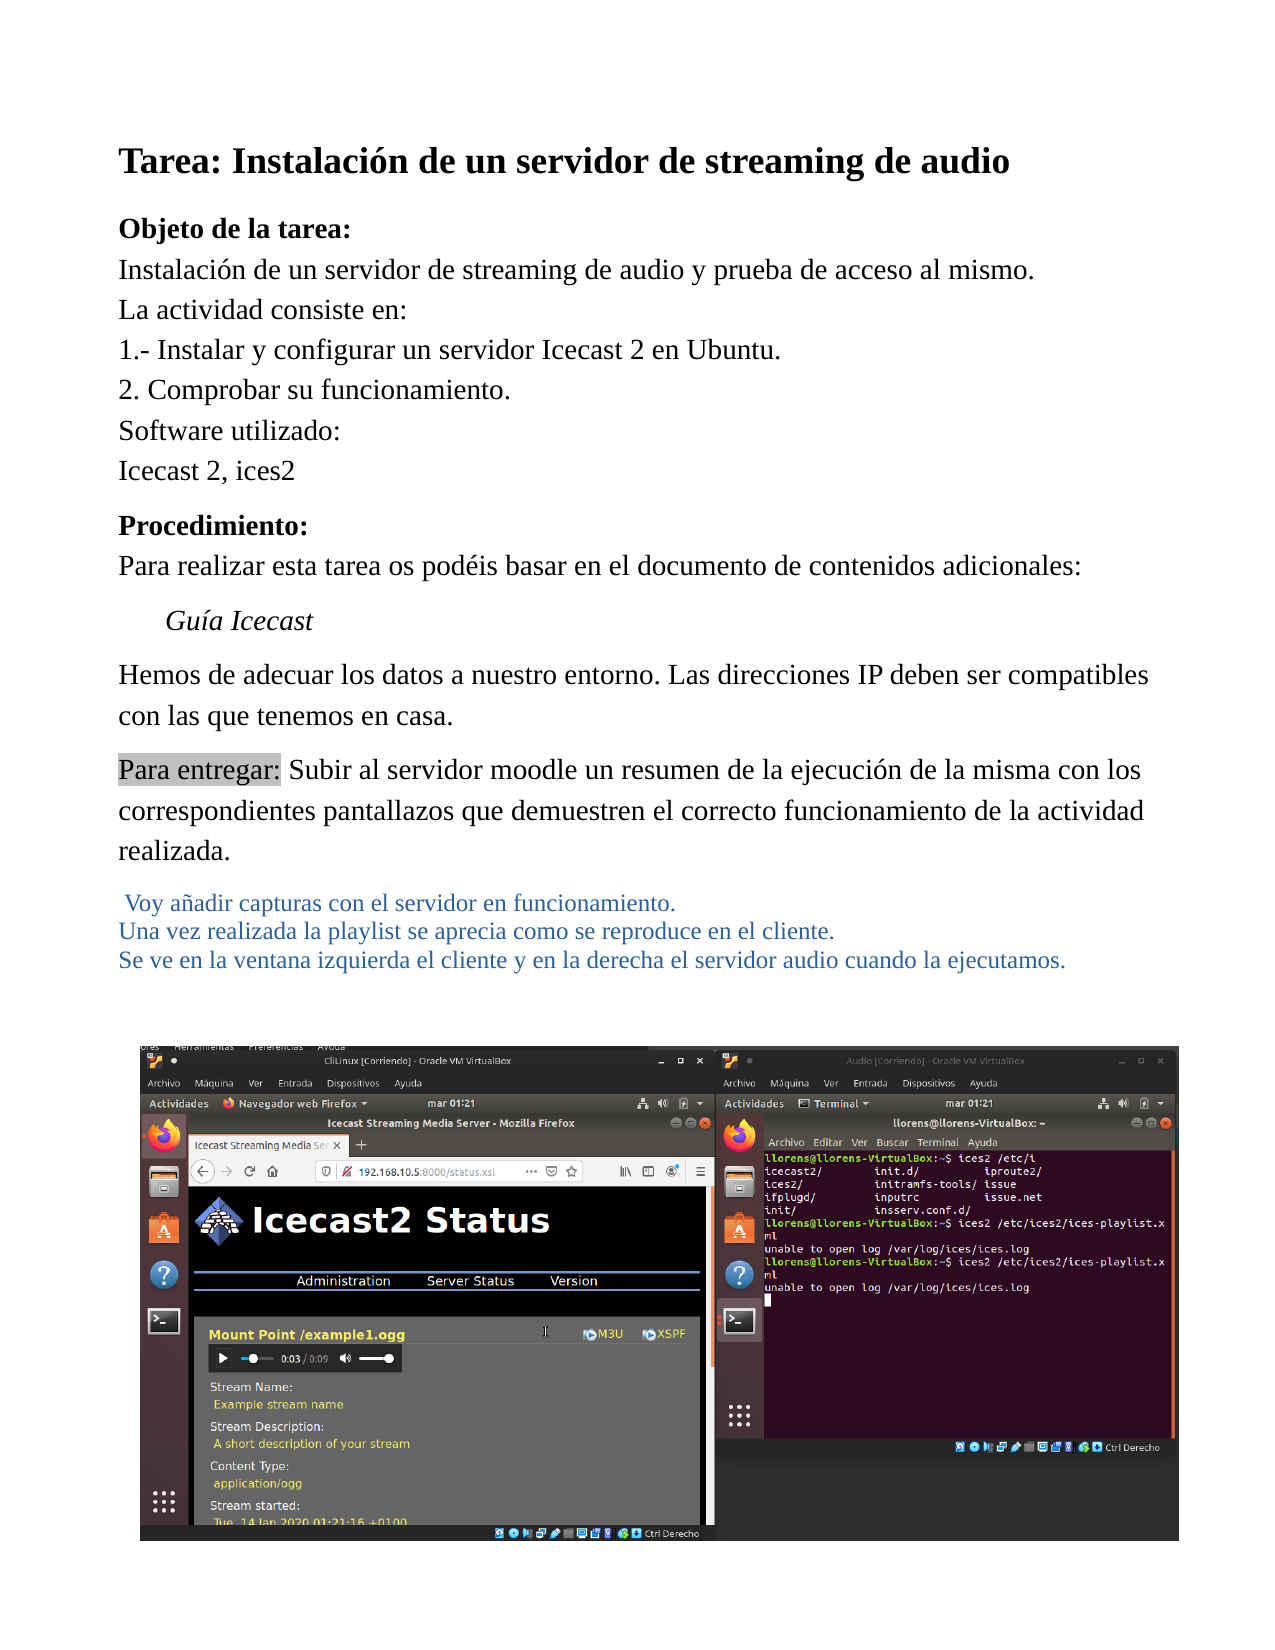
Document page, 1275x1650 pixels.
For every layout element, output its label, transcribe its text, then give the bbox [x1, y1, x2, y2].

text Voy añadir capturas con el servidor en funcionamiento. [118, 888, 1157, 916]
text Se ve en la ventana izquierda el cliente y en la derecha el servidor audio cuando la ejecutamos. [118, 945, 1157, 974]
text Guía Icecast [165, 603, 1157, 636]
text Para entregar: Subir al servidor moodle un resumen de la ejecución de la misma con los correspondientes pantallazos que demuestren el correcto funcionamiento de la actividad realizada. [118, 752, 1157, 866]
text Objeto de la tarea: Instalación de un servidor de streaming de audio y prueba de acceso al mismo. La actividad consiste en: 1.- Instalar y configurar un servidor Icecast 2 en Ubuntu. 2. Comprobar su funcionamiento. Software utilizado: Icecast 2, ices2 [118, 212, 1157, 486]
text Procedimiento: Para realizar esta tarea os podéis basar en el documento de contenidos adicionales: [118, 508, 1157, 581]
text Hemos de adecuar los datos a nuestro entorno. Las direcciones IP deben ser compatibles con las que tenemos en casa. [118, 657, 1157, 731]
picture [140, 1046, 1179, 1541]
text Una vez realizada la playlist se aprecia como se reproduce en el cliente. [118, 916, 1157, 945]
